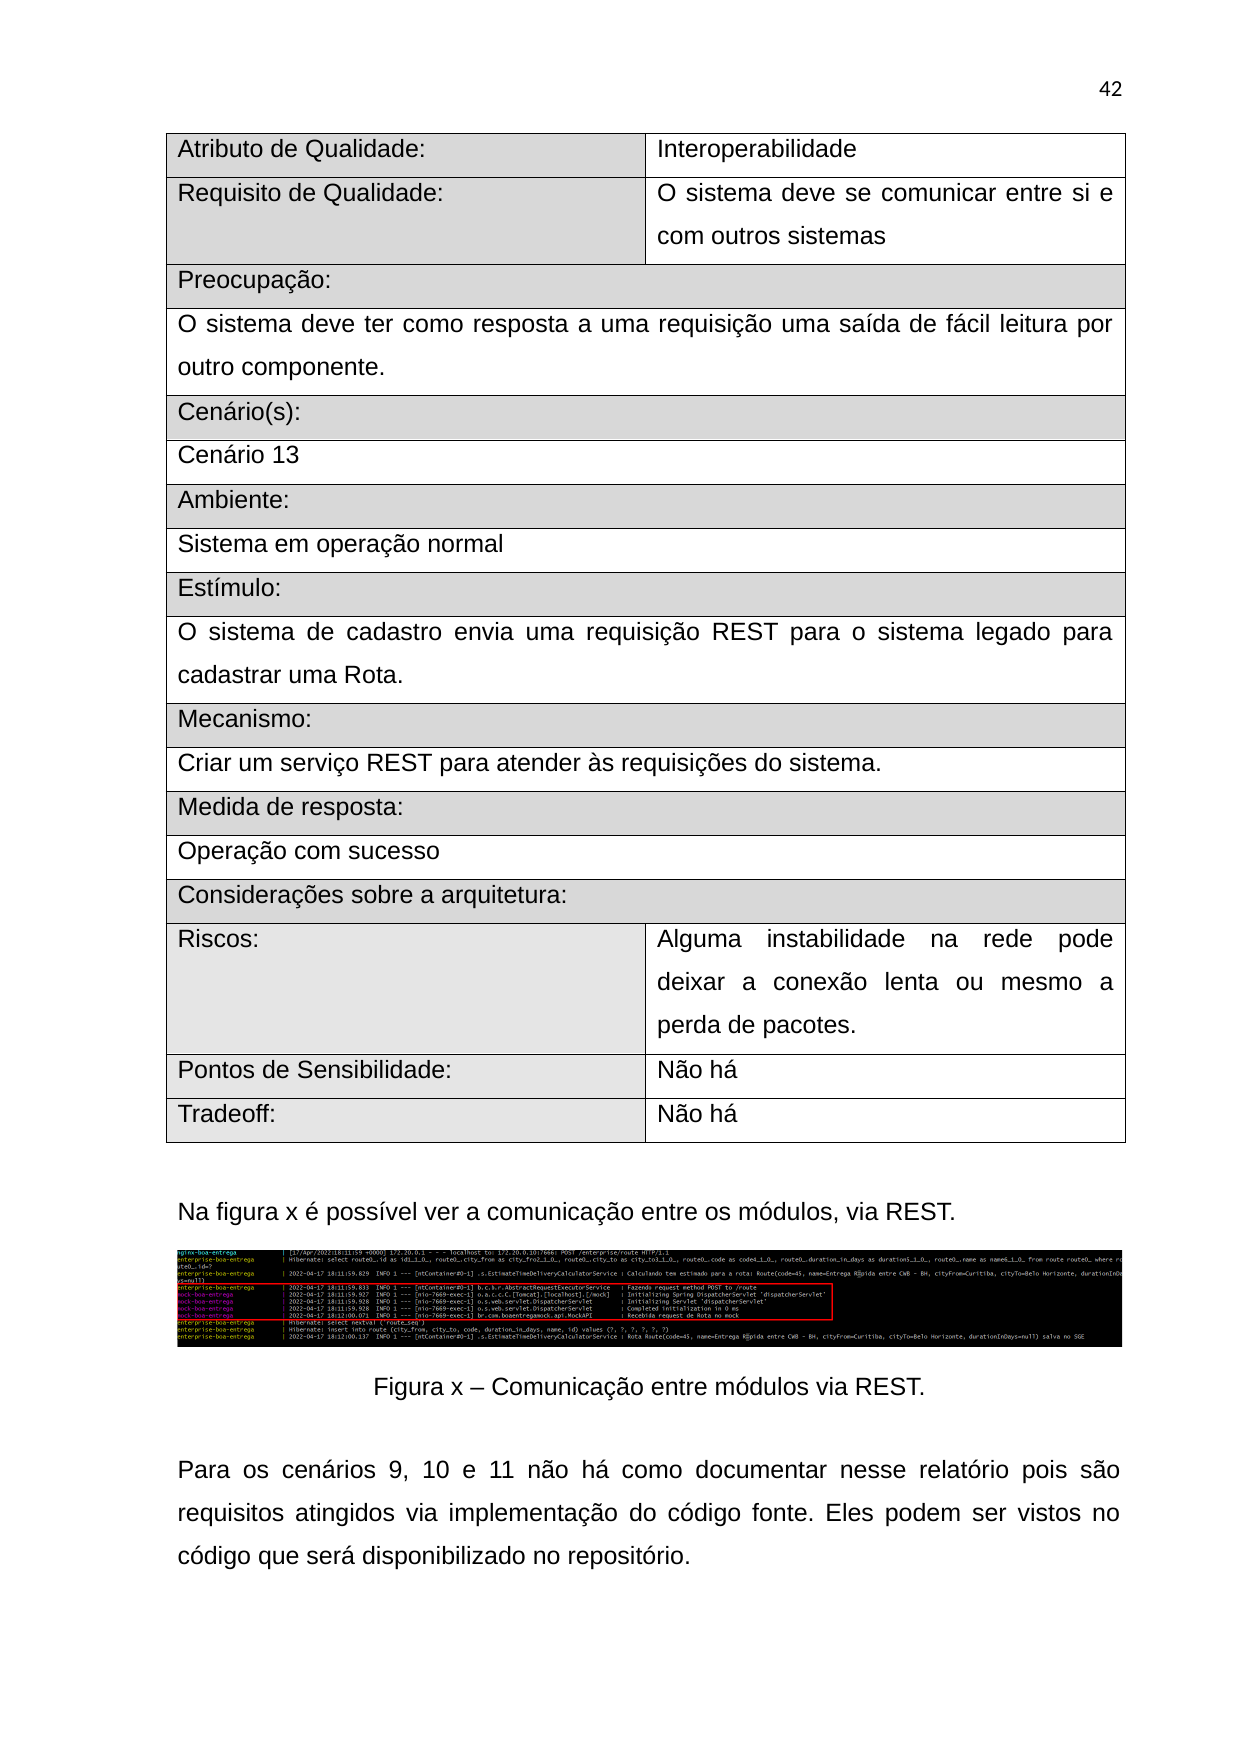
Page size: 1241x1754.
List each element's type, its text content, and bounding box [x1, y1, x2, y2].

table_cell Ambiente: [167, 485, 1125, 528]
table_cell Não há [646, 1055, 1125, 1098]
table_cell Cenário(s): [167, 396, 1125, 439]
table_cell Preocupação: [167, 265, 1125, 308]
table_cell Requisito de Qualidade: [167, 178, 645, 264]
table_cell Tradeoff: [167, 1099, 645, 1142]
table_cell Operação com sucesso [167, 836, 1125, 879]
table_cell Não há [646, 1099, 1125, 1142]
table_header Interoperabilidade [646, 134, 1125, 177]
text Figura x – Comunicação entre módulos via REST. [177, 1372, 1122, 1401]
table_cell Criar um serviço REST para atender às requisições do sistema. [167, 748, 1125, 791]
table_cell O sistema deve se comunicar entre si e com outros sistemas [646, 178, 1125, 264]
text Para os cenários 9, 10 e 11 não há como documentar nesse relatório pois são requisitos atingidos via implementação do código fonte. Eles podem ser vistos no código que será disponibilizado no repositório. [177, 1455, 1122, 1570]
table_cell O sistema deve ter como resposta a uma requisição uma saída de fácil leitura por outro componente. [167, 309, 1125, 395]
table_cell Considerações sobre a arquitetura: [167, 880, 1125, 923]
table_header Atributo de Qualidade: [167, 134, 645, 177]
table_cell Estímulo: [167, 573, 1125, 616]
table_cell Sistema em operação normal [167, 529, 1125, 572]
table_cell Riscos: [167, 924, 645, 1053]
table_cell Alguma instabilidade na rede pode deixar a conexão lenta ou mesmo a perda de pacotes. [646, 924, 1125, 1053]
text Na figura x é possível ver a comunicação entre os módulos, via REST. [177, 1197, 1122, 1225]
table_cell Pontos de Sensibilidade: [167, 1055, 645, 1098]
table_cell Cenário 13 [167, 441, 1125, 483]
table_cell O sistema de cadastro envia uma requisição REST para o sistema legado para cadastrar uma Rota. [167, 617, 1125, 703]
table_cell Medida de resposta: [167, 792, 1125, 835]
table_cell Mecanismo: [167, 704, 1125, 747]
